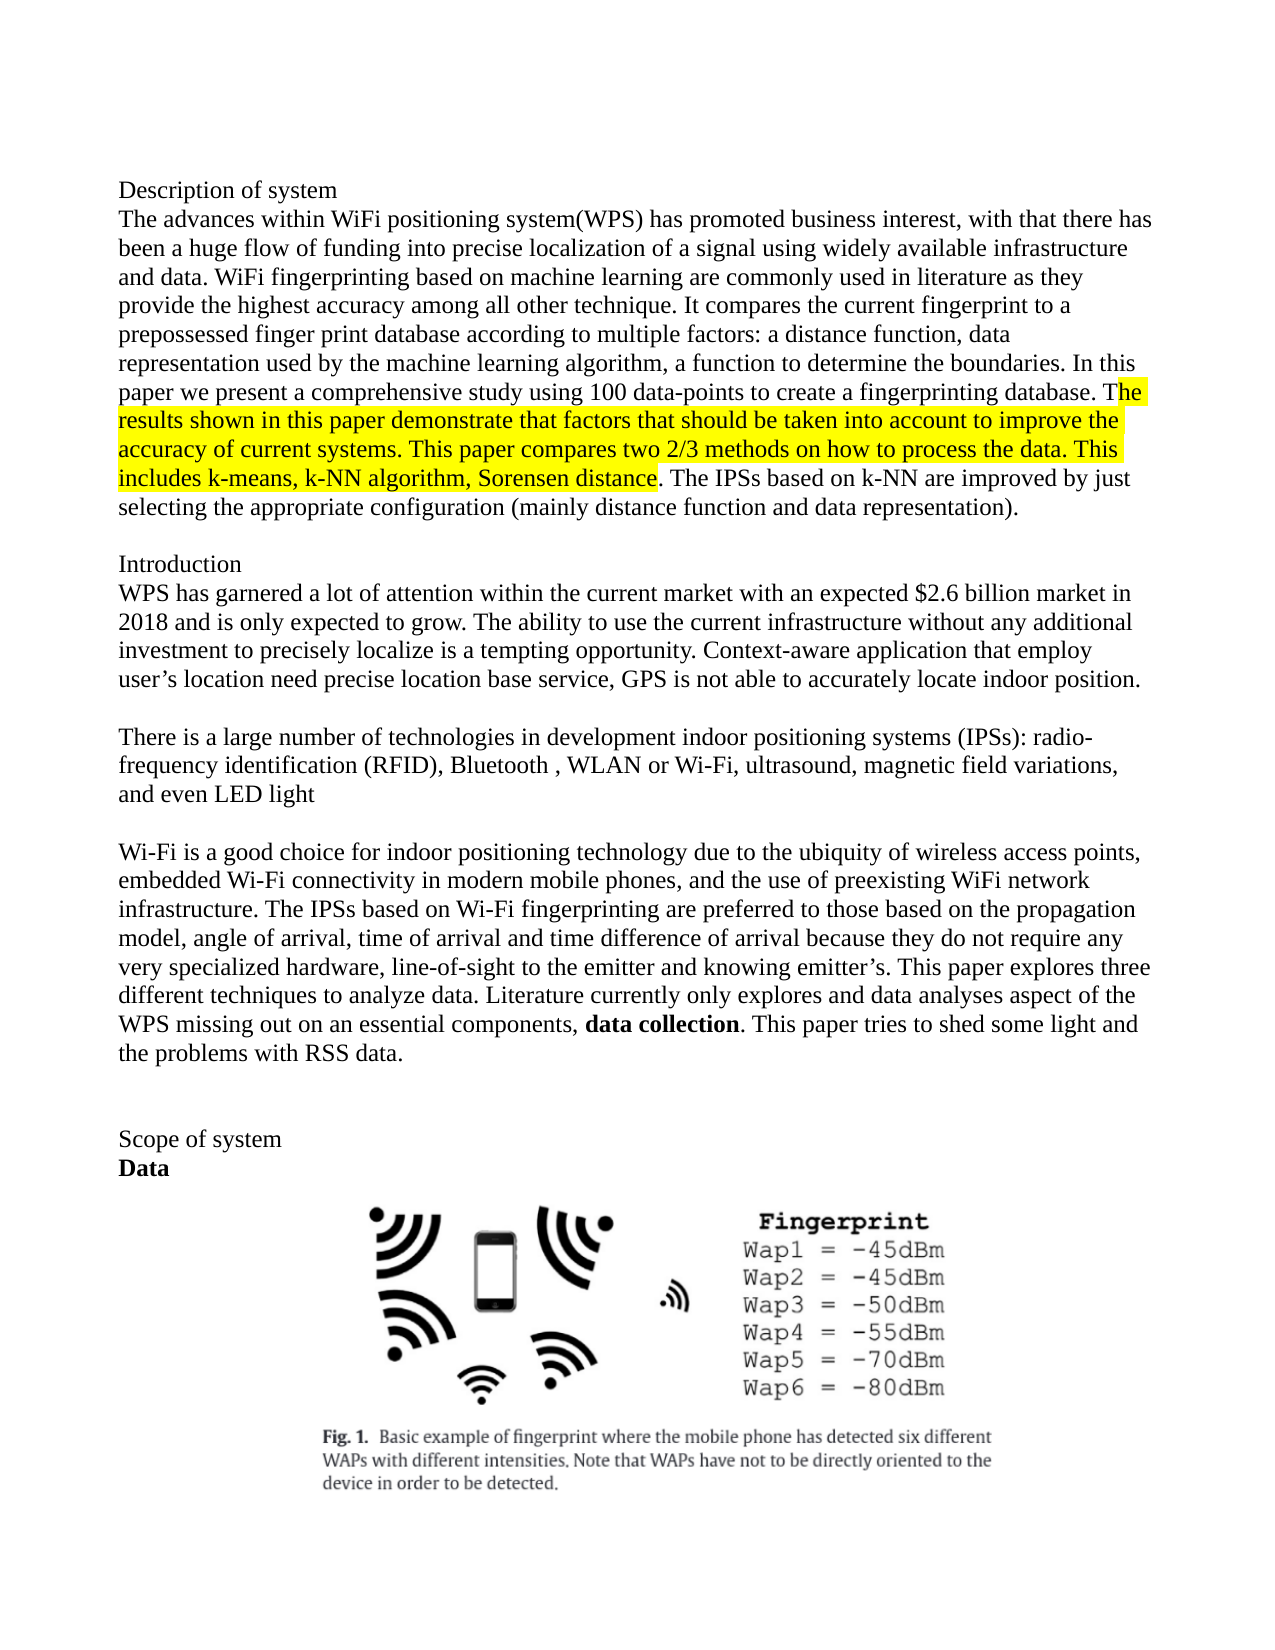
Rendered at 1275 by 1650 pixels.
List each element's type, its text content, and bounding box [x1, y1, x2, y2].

text Data [118, 1153, 1157, 1182]
text WPS has garnered a lot of attention within the current market with an expected $2.6 billion market in 2018 and is only expected to grow. The ability to use the current infrastructure without any additional investment to precisely localize is a tempting opportunity. Context-aware application that employ user’s location need precise location base service, GPS is not able to accurately locate indoor position. [118, 578, 1157, 693]
text Scope of system [118, 1124, 1157, 1153]
text There is a large number of technologies in development indoor positioning systems (IPSs): radio-frequency identification (RFID), Bluetooth , WLAN or Wi-Fi, ultrasound, magnetic field variations, and even LED light [118, 722, 1157, 808]
text The advances within WiFi positioning system(WPS) has promoted business interest, with that there has been a huge flow of funding into precise localization of a signal using widely available infrastructure and data. WiFi fingerprinting based on machine learning are commonly used in literature as they provide the highest accuracy among all other technique. It compares the current fingerprint to a prepossessed finger print database according to multiple factors: a distance function, data representation used by the machine learning algorithm, a function to determine the boundaries. In this paper we present a comprehensive study using 100 data-points to create a fingerprinting database. The results shown in this paper demonstrate that factors that should be taken into account to improve the accuracy of current systems. This paper compares two 2/3 methods on how to process the data. This includes k-means, k-NN algorithm, Sorensen distance. The IPSs based on k-NN are improved by just selecting the appropriate configuration (mainly distance function and data representation). [118, 204, 1157, 521]
text Description of system [118, 176, 1157, 204]
text Introduction [118, 549, 1157, 578]
text Wi-Fi is a good choice for indoor positioning technology due to the ubiquity of wireless access points, embedded Wi-Fi connectivity in modern mobile phones, and the use of preexisting WiFi network infrastructure. The IPSs based on Wi-Fi fingerprinting are preferred to those based on the propagation model, angle of arrival, time of arrival and time difference of arrival because they do not require any very specialized hardware, line-of-sight to the emitter and knowing emitter’s. This paper explores three different techniques to analyze data. Literature currently only explores and data analyses aspect of the WPS missing out on an essential components, data collection. This paper tries to shed some light and the problems with RSS data. [118, 837, 1157, 1067]
picture [286, 1186, 1001, 1518]
